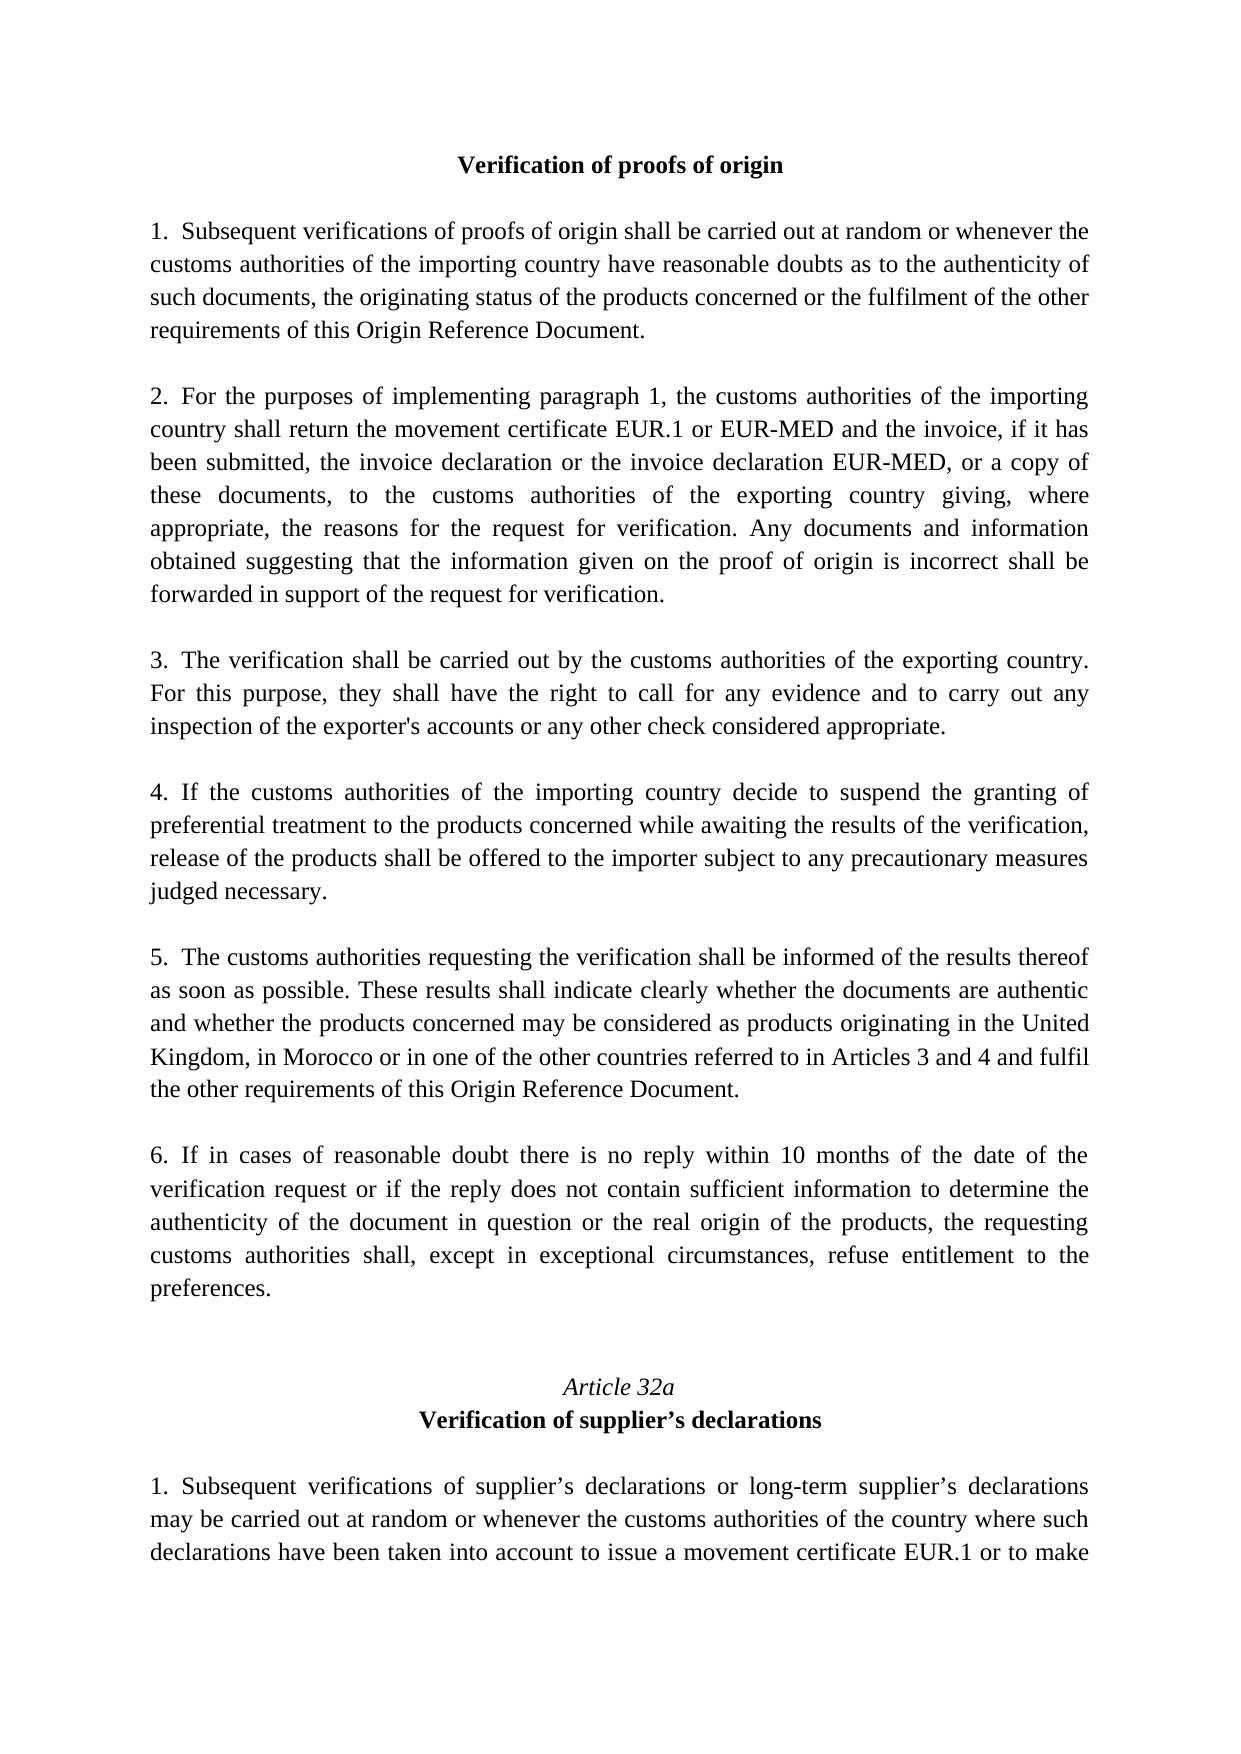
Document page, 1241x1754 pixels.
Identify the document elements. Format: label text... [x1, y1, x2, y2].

text Article 32a [150, 1372, 1090, 1401]
text 5. The customs authorities requesting the verification shall be informed of the results thereof as soon as possible. These results shall indicate clearly whether the documents are authentic and whether the products concerned may be considered as products originating in the United Kingdom, in Morocco or in one of the other countries referred to in Articles 3 and 4 and fulfil the other requirements of this Origin Reference Document. [150, 942, 1090, 1103]
text 1. Subsequent verifications of supplier’s declarations or long-term supplier’s declarations may be carried out at random or whenever the customs authorities of the country where such declarations have been taken into account to issue a movement certificate EUR.1 or to make [150, 1471, 1090, 1566]
text 6. If in cases of reasonable doubt there is no reply within 10 months of the date of the verification request or if the reply does not contain sufficient information to determine the authenticity of the document in question or the real origin of the products, the requesting customs authorities shall, except in exceptional circumstances, refuse entitlement to the preferences. [150, 1141, 1090, 1301]
text 4. If the customs authorities of the importing country decide to suspend the granting of preferential treatment to the products concerned while awaiting the results of the verification, release of the products shall be offered to the importer subject to any precautionary measures judged necessary. [150, 777, 1090, 905]
text 3. The verification shall be carried out by the customs authorities of the exporting country. For this purpose, they shall have the right to call for any evidence and to carry out any inspection of the exporter's accounts or any other check considered appropriate. [150, 645, 1090, 740]
text 1. Subsequent verifications of proofs of origin shall be carried out at random or whenever the customs authorities of the importing country have reasonable doubts as to the authenticity of such documents, the originating status of the products concerned or the fulfilment of the other requirements of this Origin Reference Document. [150, 216, 1090, 344]
text Verification of proofs of origin [150, 150, 1090, 179]
text Verification of supplier’s declarations [150, 1405, 1090, 1433]
text 2. For the purposes of implementing paragraph 1, the customs authorities of the importing country shall return the movement certificate EUR.1 or EUR-MED and the invoice, if it has been submitted, the invoice declaration or the invoice declaration EUR-MED, or a copy of these documents, to the customs authorities of the exporting country giving, where appropriate, the reasons for the request for verification. Any documents and information obtained suggesting that the information given on the proof of origin is incorrect shall be forwarded in support of the request for verification. [150, 381, 1090, 608]
